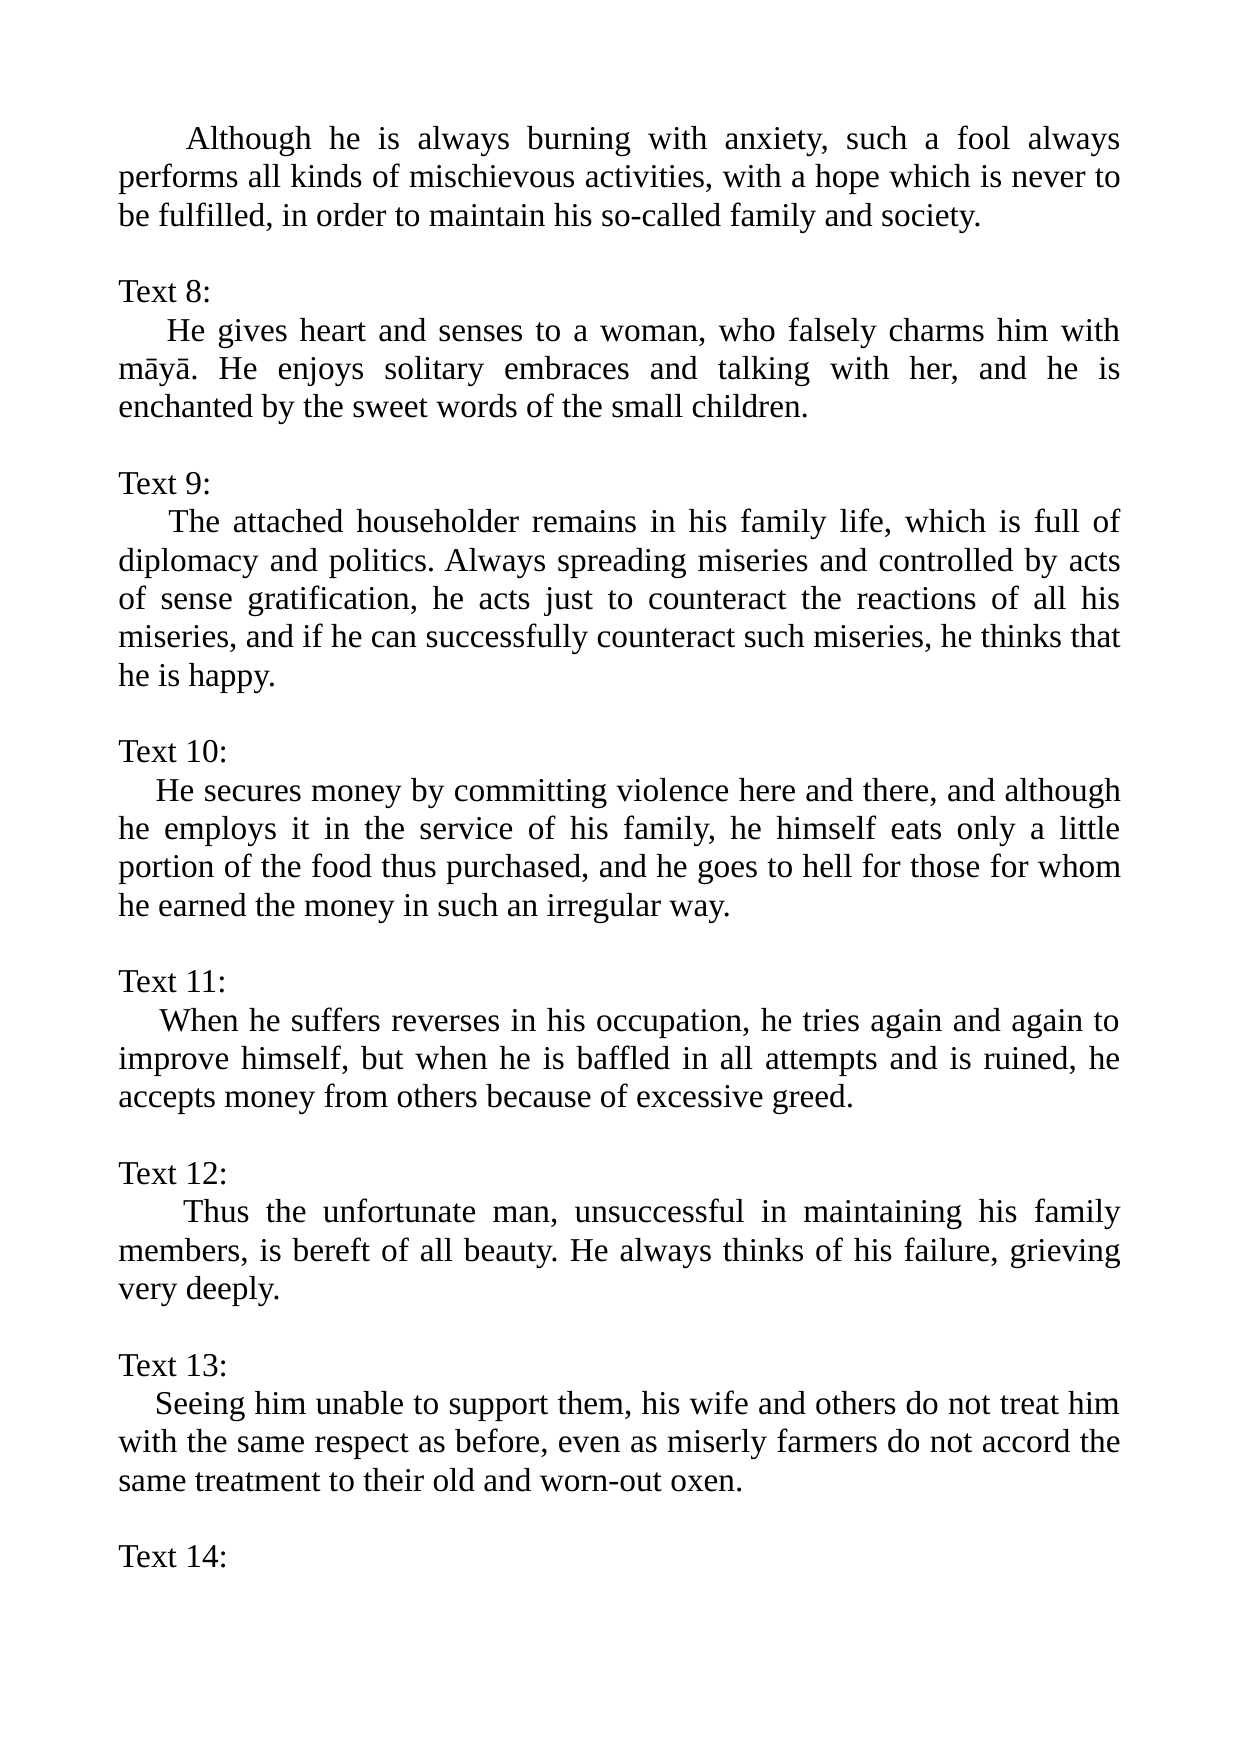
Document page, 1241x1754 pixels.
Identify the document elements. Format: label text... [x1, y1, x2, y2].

text Text 9: [118, 463, 1122, 501]
text Although he is always burning with anxiety, such a fool always performs all kinds of mischievous activities, with a hope which is never to be fulfilled, in order to maintain his so-called family and society. [118, 118, 1122, 233]
text The attached householder remains in his family life, which is full of diplomacy and politics. Always spreading miseries and controlled by acts of sense gratification, he acts just to counteract the reactions of all his miseries, and if he can successfully counteract such miseries, he thinks that he is happy. [118, 501, 1122, 693]
text Text 14: [118, 1536, 1122, 1575]
text Text 10: [118, 731, 1122, 770]
text Text 13: [118, 1345, 1122, 1383]
text Text 8: [118, 271, 1122, 310]
text He secures money by committing violence here and there, and although he employs it in the service of his family, he himself eats only a little portion of the food thus purchased, and he goes to hell for those for whom he earned the money in such an irregular way. [118, 770, 1122, 923]
text He gives heart and senses to a woman, who falsely charms him with māyā. He enjoys solitary embraces and talking with her, and he is enchanted by the sweet words of the small children. [118, 310, 1122, 425]
text Thus the unfortunate man, unsuccessful in maintaining his family members, is bereft of all beauty. He always thinks of his failure, grieving very deeply. [118, 1191, 1122, 1306]
text Text 12: [118, 1153, 1122, 1191]
text Seeing him unable to support them, his wife and others do not treat him with the same respect as before, even as miserly farmers do not accord the same treatment to their old and worn-out oxen. [118, 1383, 1122, 1498]
text When he suffers reverses in his occupation, he tries again and again to improve himself, but when he is baffled in all attempts and is ruined, he accepts money from others because of excessive greed. [118, 1000, 1122, 1115]
text Text 11: [118, 961, 1122, 1000]
